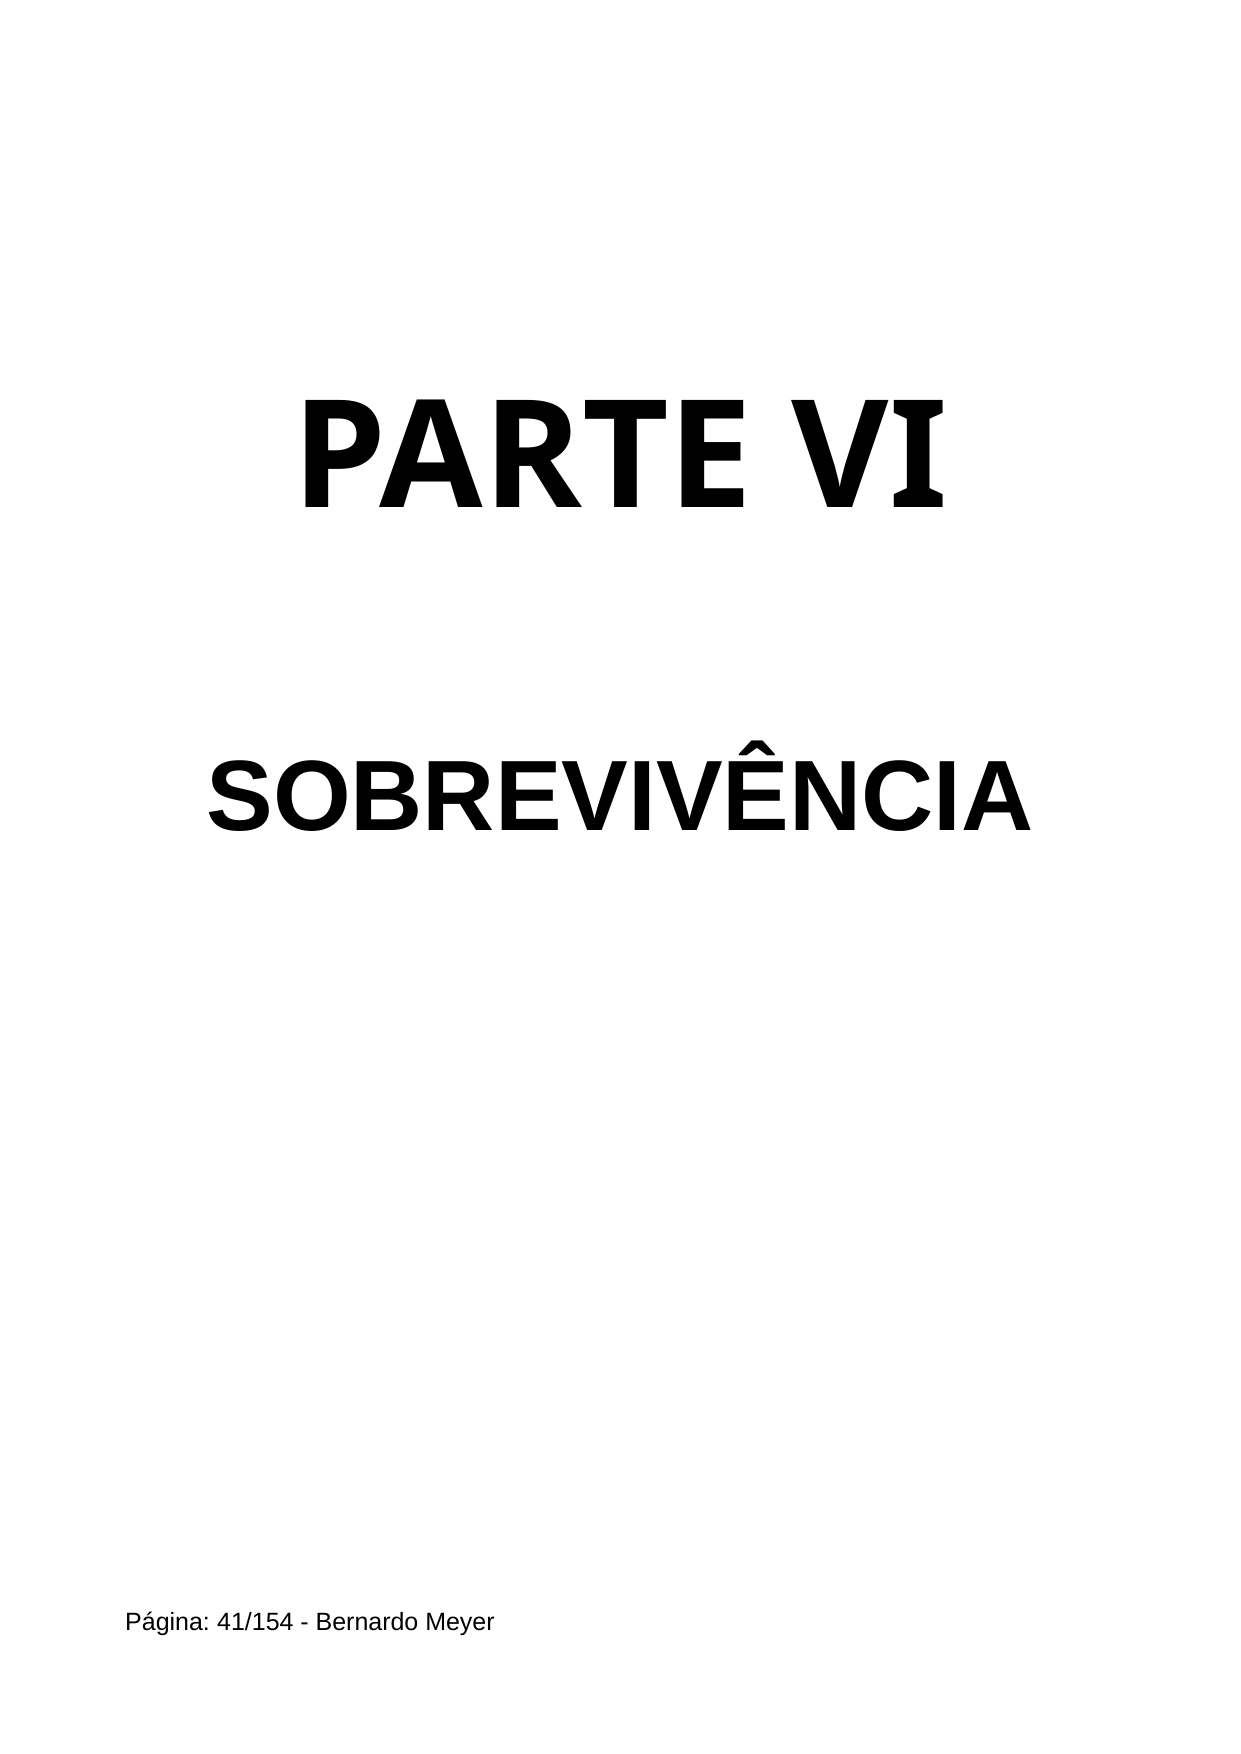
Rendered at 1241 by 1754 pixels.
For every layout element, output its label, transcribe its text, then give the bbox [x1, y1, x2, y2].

subtitle PARTE VI [118, 143, 1122, 552]
text SOBREVIVÊNCIA [118, 564, 1122, 852]
